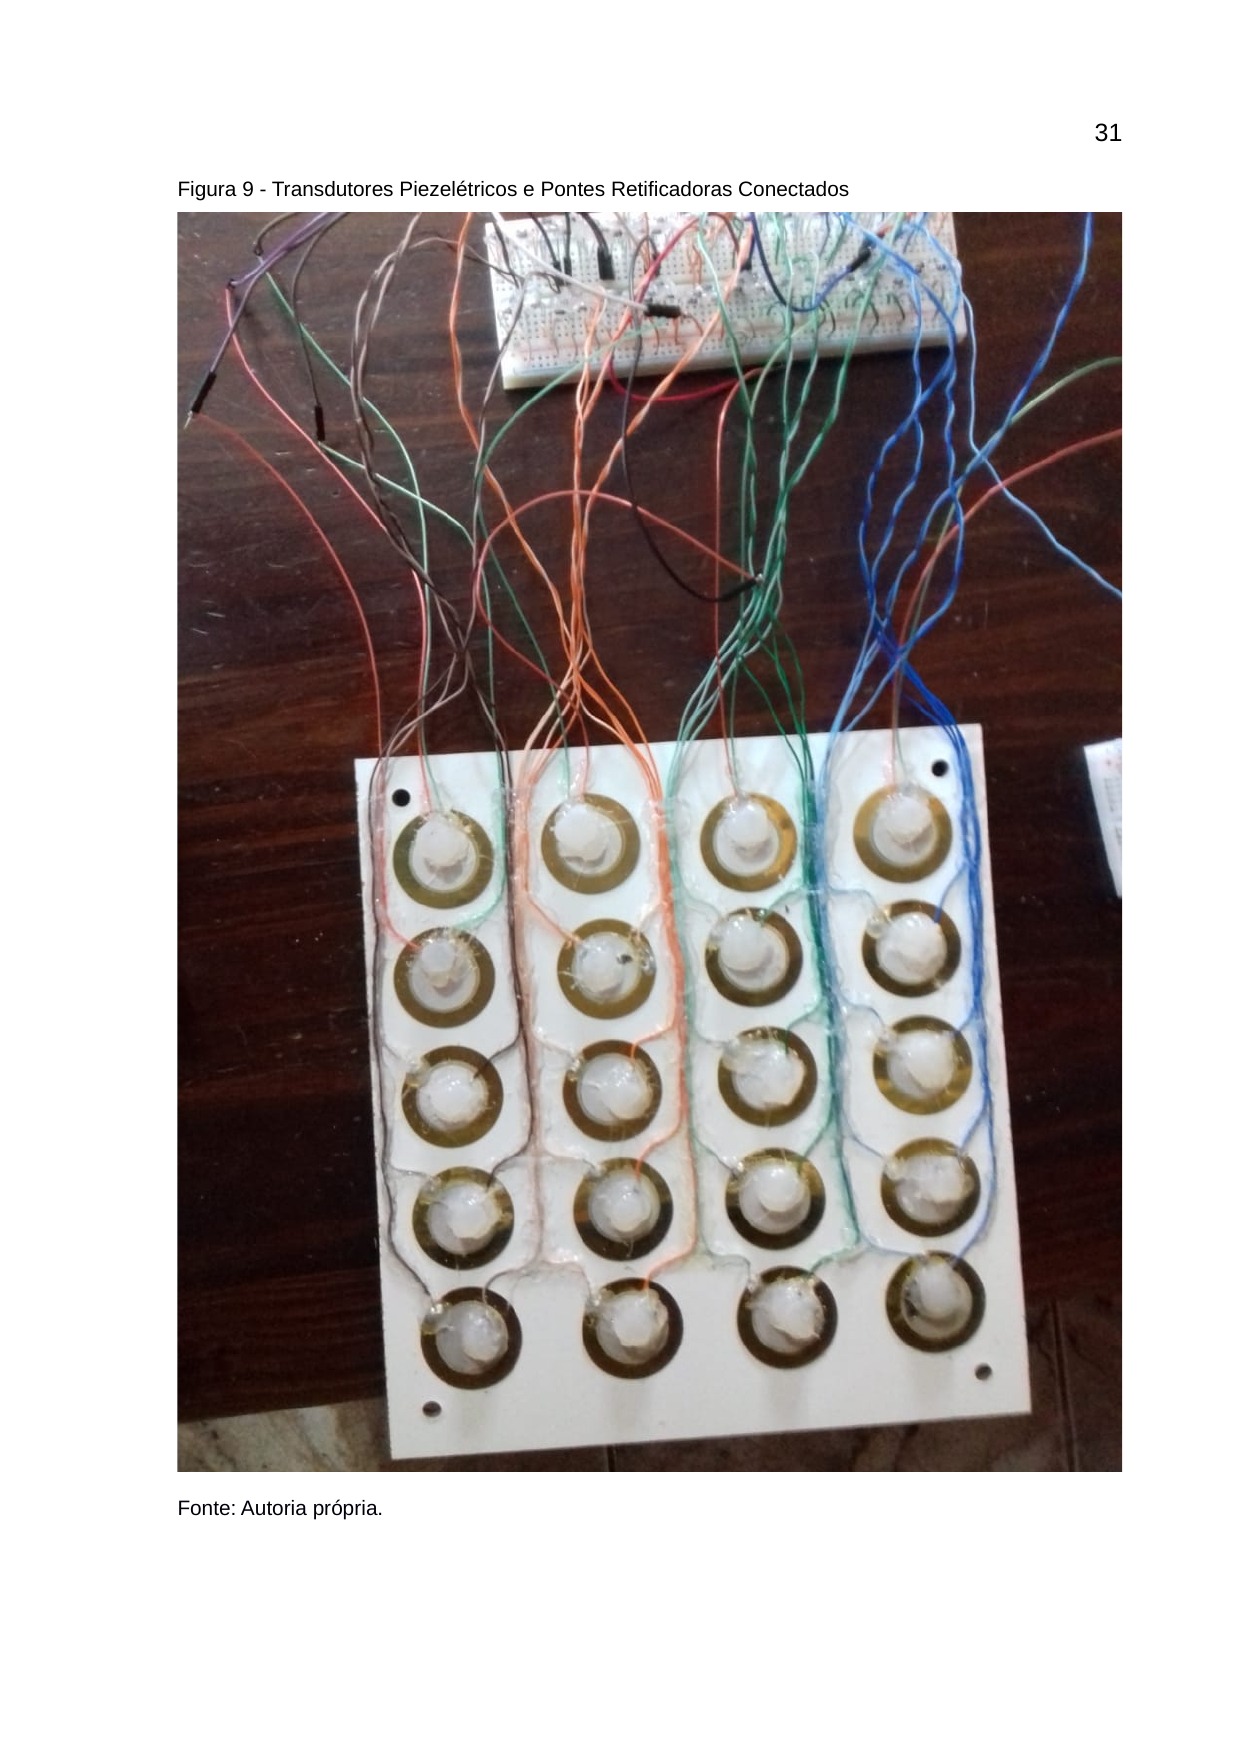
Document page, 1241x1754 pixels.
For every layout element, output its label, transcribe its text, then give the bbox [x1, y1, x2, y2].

text Figura 9 - Transdutores Piezelétricos e Pontes Retificadoras Conectados [177, 176, 1122, 200]
text Fonte: Autoria própria. [177, 1496, 1122, 1520]
picture [177, 212, 1123, 1472]
